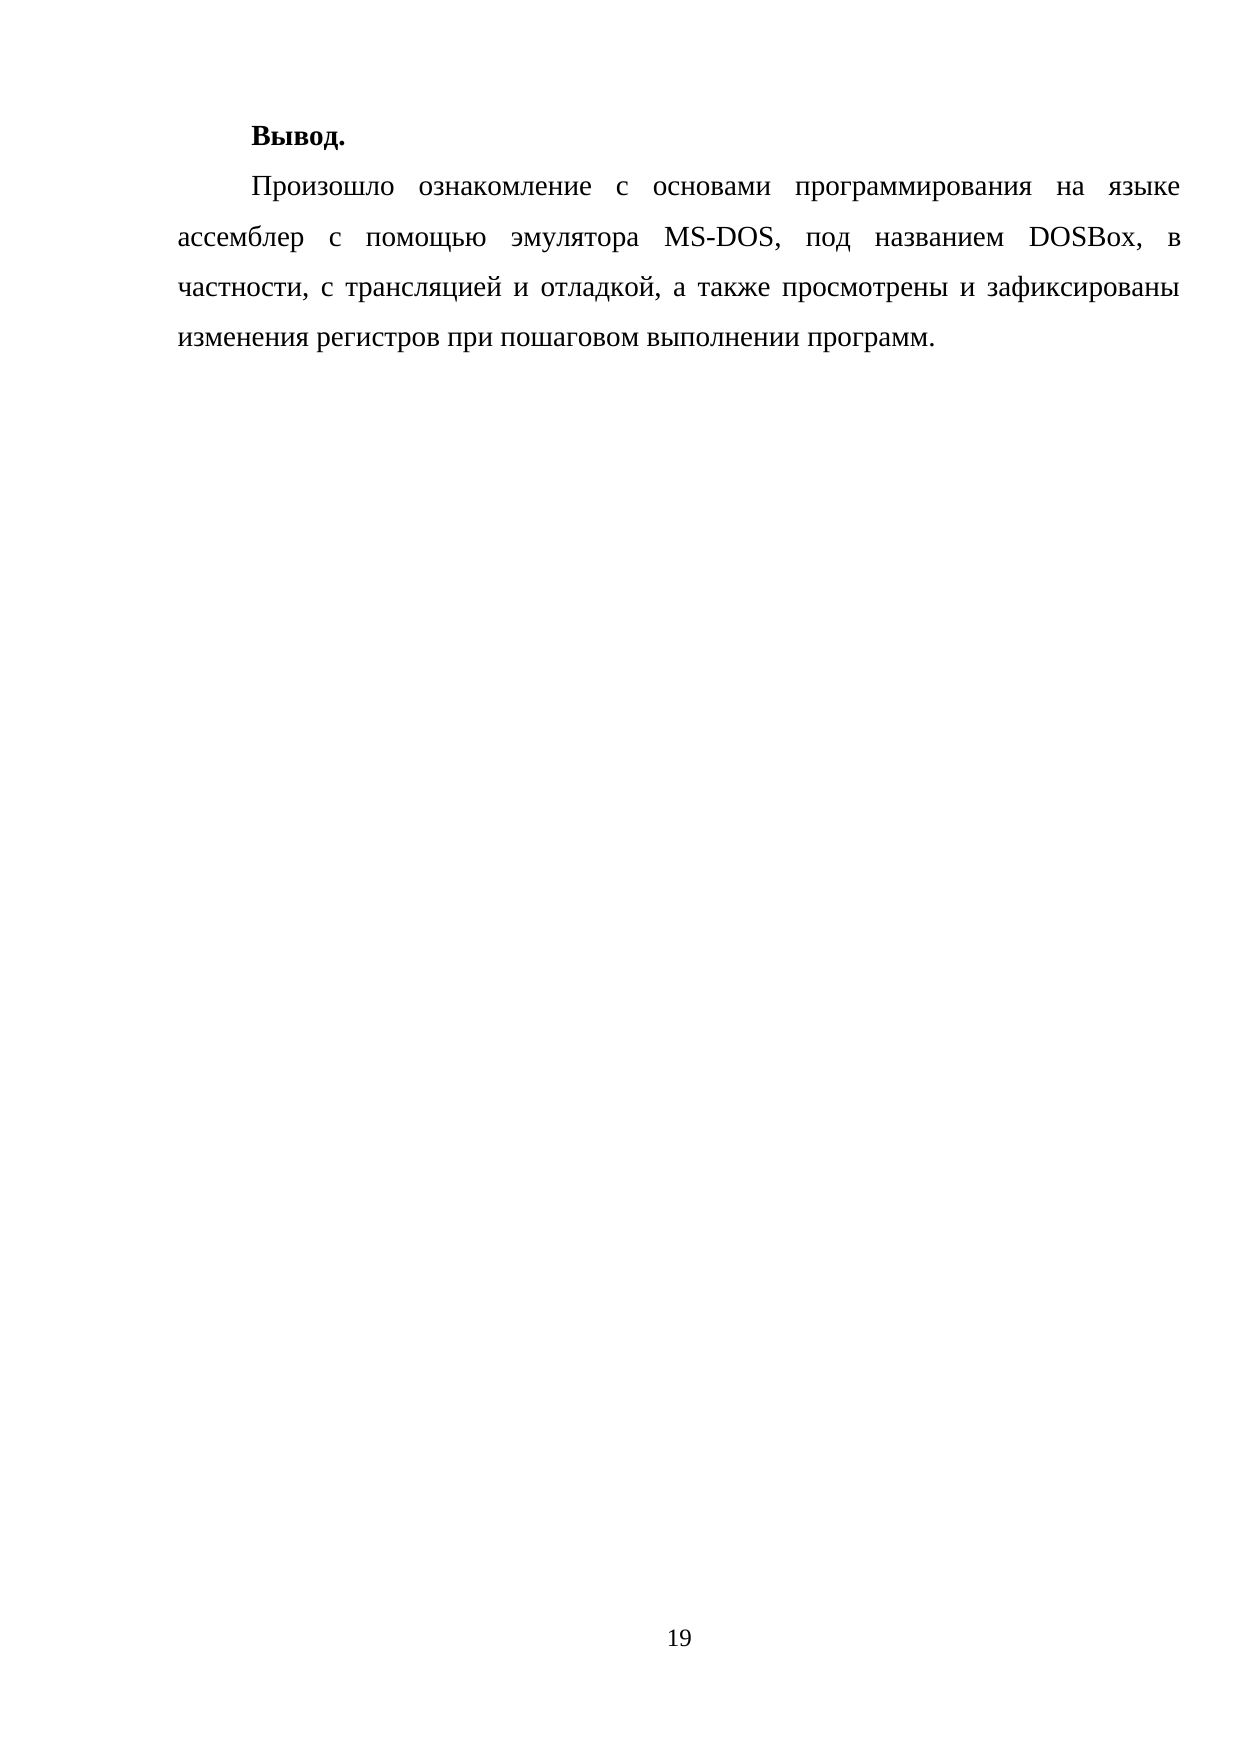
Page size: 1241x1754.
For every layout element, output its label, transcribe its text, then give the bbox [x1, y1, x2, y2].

text Вывод. [177, 118, 1181, 152]
text Произошло ознакомление с основами программирования на языке ассемблер с помощью эмулятора MS-DOS, под названием DOSBox, в частности, с трансляцией и отладкой, а также просмотрены и зафиксированы изменения регистров при пошаговом выполнении программ. [177, 168, 1181, 353]
